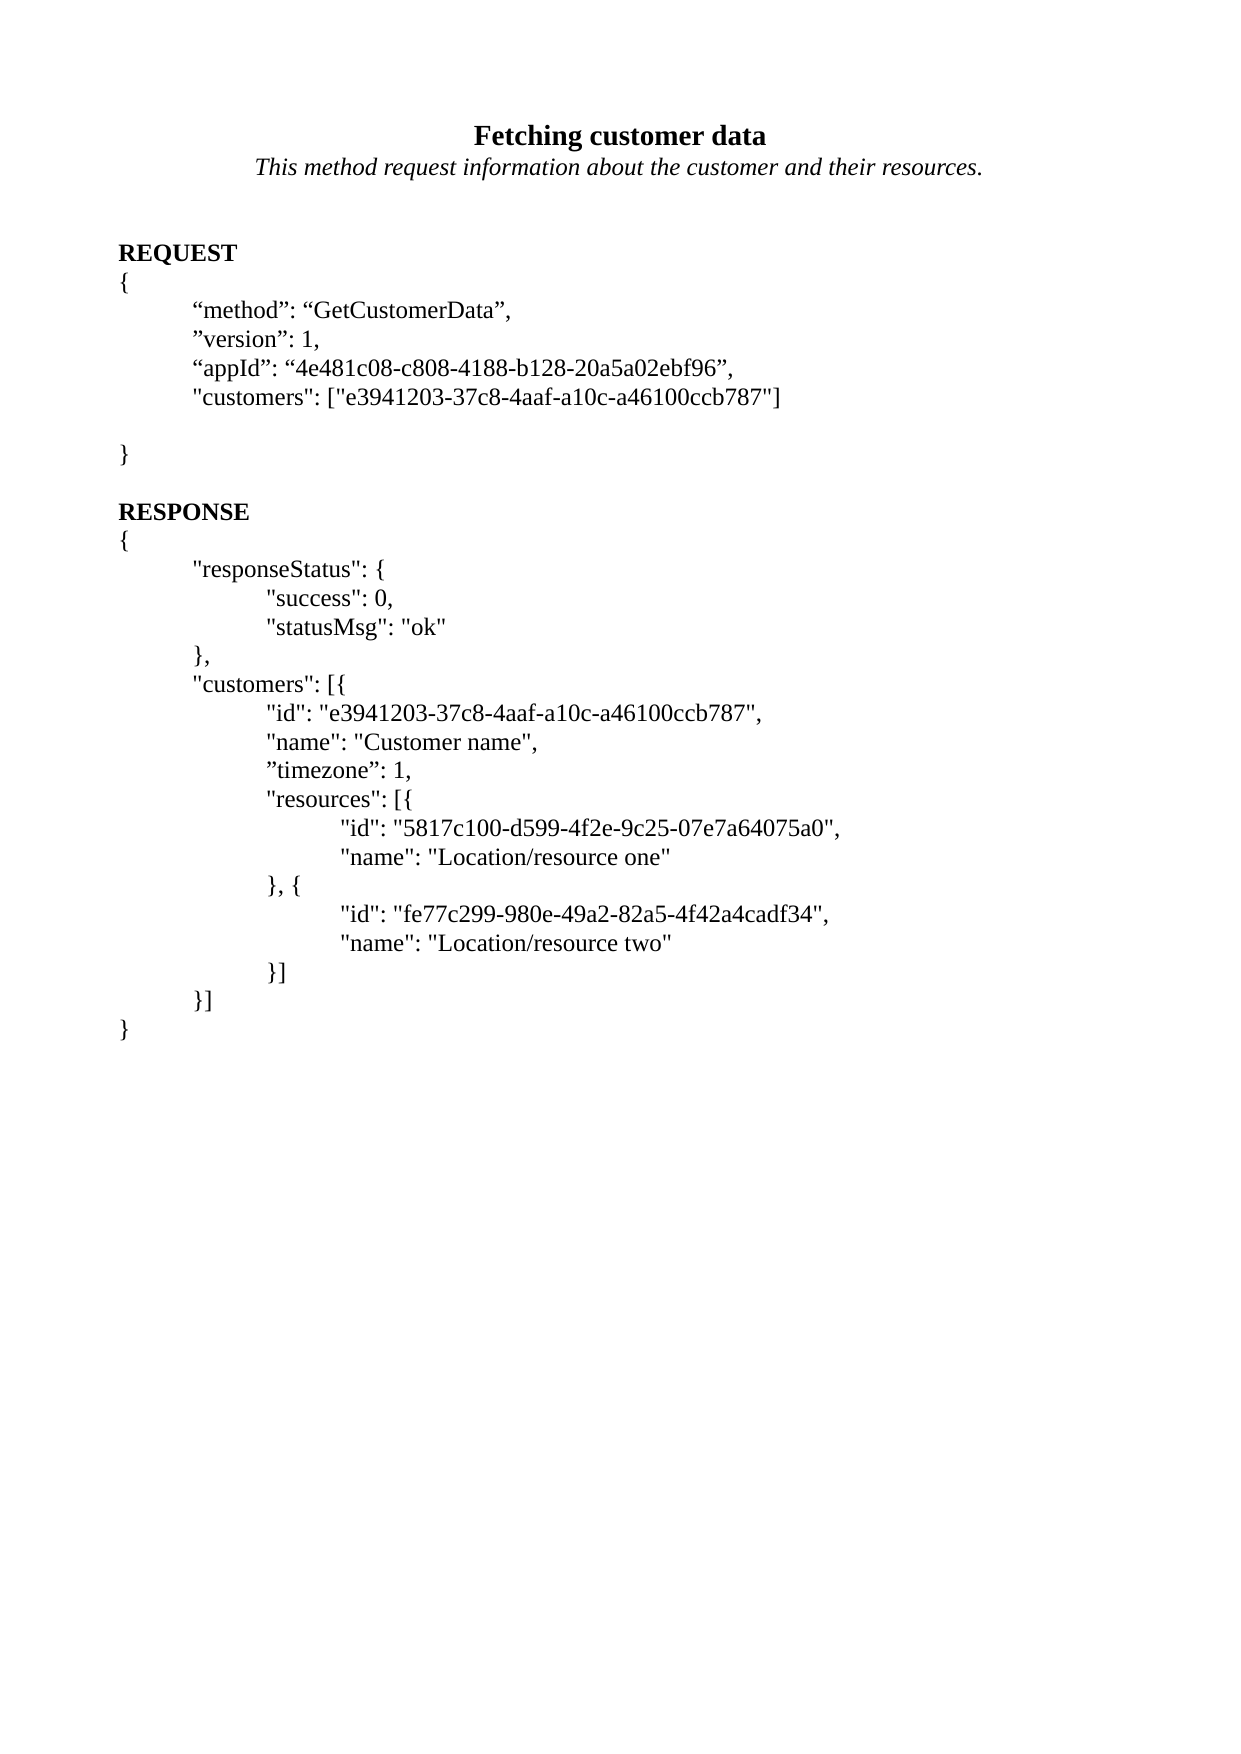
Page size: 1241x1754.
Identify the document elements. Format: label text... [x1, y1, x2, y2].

text ”timezone”: 1, [118, 755, 1122, 784]
text "resources": [{ [118, 784, 1122, 813]
text "customers": [{ [118, 669, 1122, 698]
text “method”: “GetCustomerData”, [118, 295, 1122, 324]
text "statusMsg": "ok" [118, 612, 1122, 640]
text { [118, 267, 1122, 295]
text } [118, 439, 1122, 468]
text "success": 0, [118, 583, 1122, 612]
text }] [118, 957, 1122, 985]
text "responseStatus": { [118, 554, 1122, 583]
text "name": "Location/resource one" [118, 842, 1122, 870]
text "id": "5817c100-d599-4f2e-9c25-07e7a64075a0", [118, 813, 1122, 842]
text "name": "Customer name", [118, 727, 1122, 755]
text RESPONSE [118, 497, 1122, 525]
text } [118, 1014, 1122, 1043]
text }, [118, 640, 1122, 669]
text This method request information about the customer and their resources. [118, 152, 1122, 180]
text "name": "Location/resource two" [118, 928, 1122, 957]
text }, { [118, 870, 1122, 899]
text "customers": ["e3941203-37c8-4aaf-a10c-a46100ccb787"] [118, 382, 1122, 410]
text Fetching customer data [118, 118, 1122, 152]
text REQUEST [118, 238, 1122, 267]
text ”version”: 1, [118, 324, 1122, 353]
text “appId”: “4e481c08-c808-4188-b128-20a5a02ebf96”, [118, 353, 1122, 382]
text { [118, 525, 1122, 554]
text }] [118, 985, 1122, 1014]
text "id": "fe77c299-980e-49a2-82a5-4f42a4cadf34", [118, 899, 1122, 928]
text "id": "e3941203-37c8-4aaf-a10c-a46100ccb787", [118, 698, 1122, 727]
